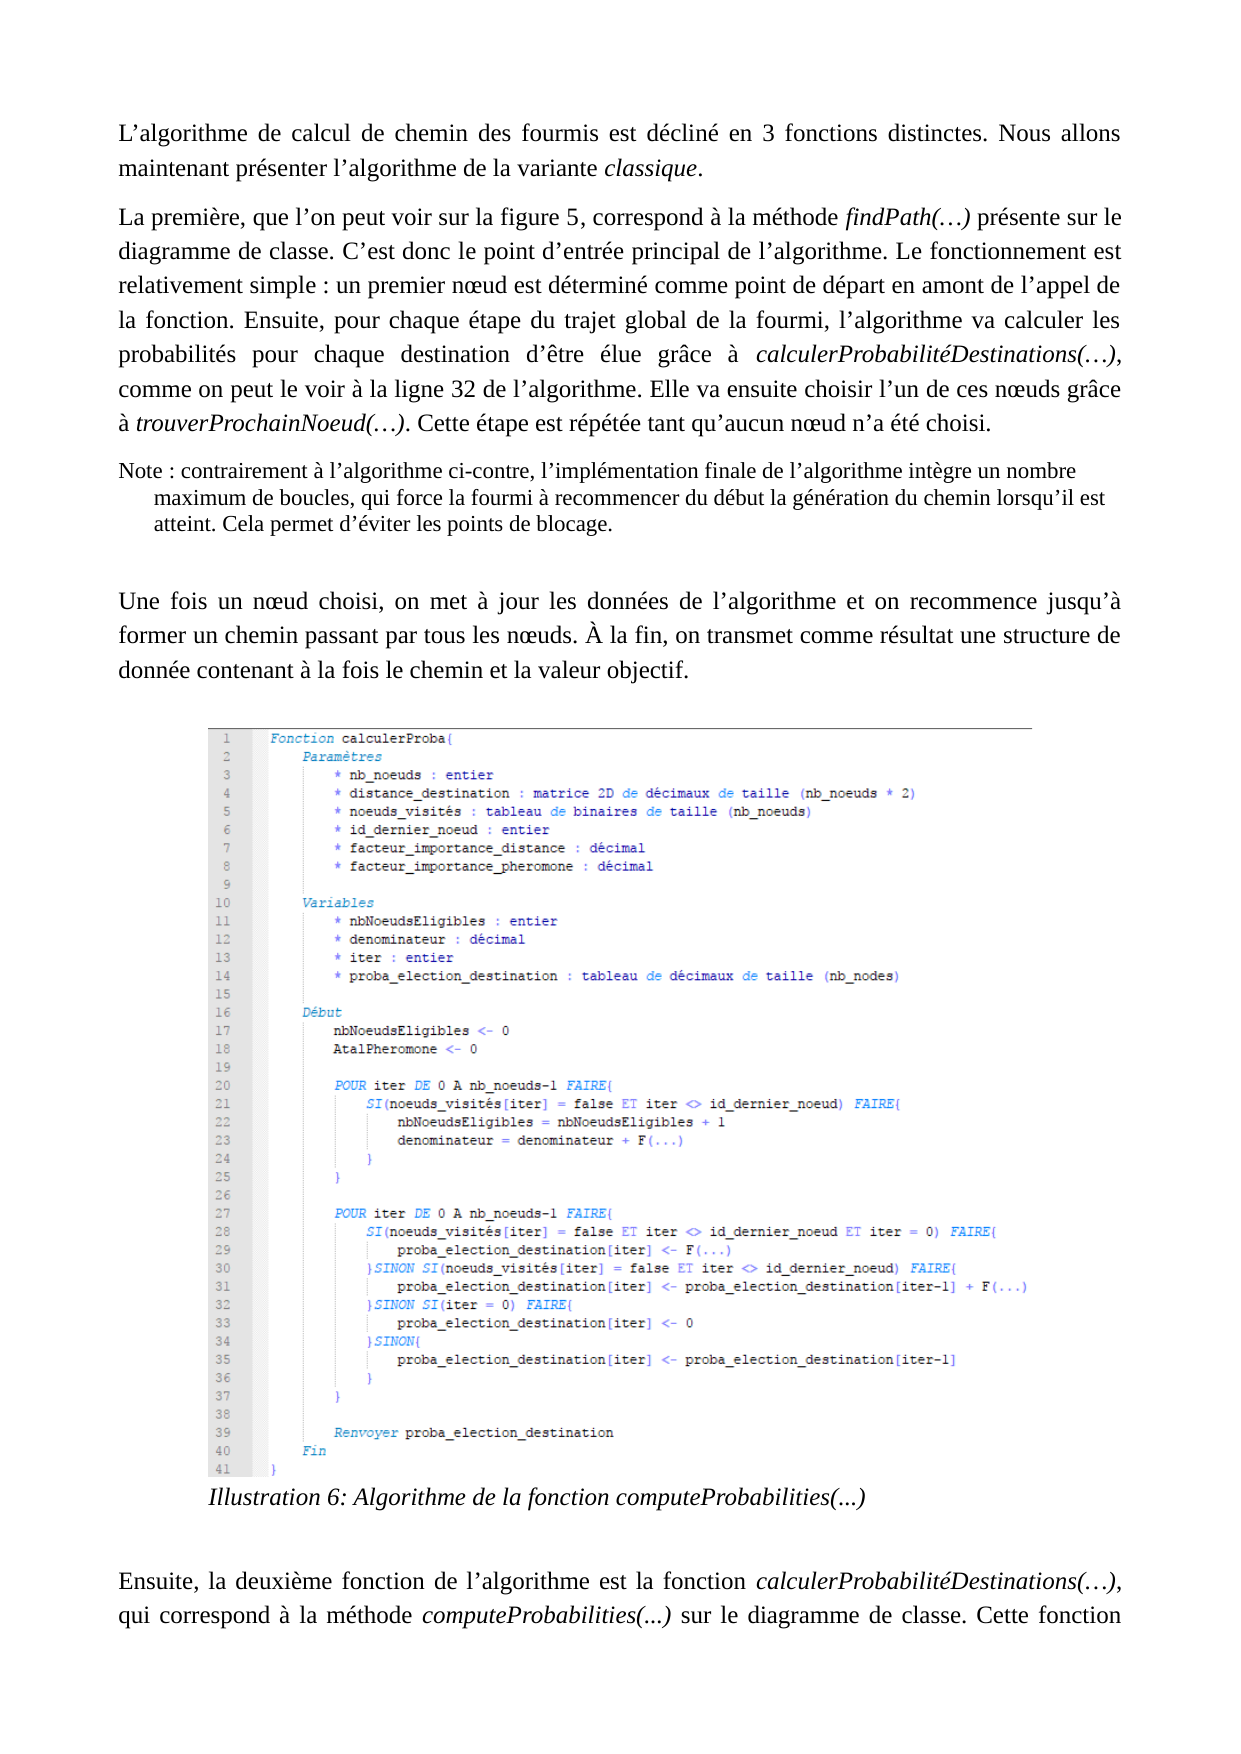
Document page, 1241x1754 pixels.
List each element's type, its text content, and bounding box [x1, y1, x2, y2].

text Ensuite, la deuxième fonction de l’algorithme est la fonction calculerProbabilitéDestinations(…), qui correspond à la méthode computeProbabilities(...) sur le diagramme de classe. Cette fonction [118, 1566, 1122, 1629]
text Une fois un nœud choisi, on met à jour les données de l’algorithme et on recommence jusqu’à former un chemin passant par tous les nœuds. À la fin, on transmet comme résultat une structure de donnée contenant à la fois le chemin et la valeur objectif. [118, 586, 1122, 683]
text Illustration 6: Algorithme de la fonction computeProbabilities(...) [208, 1477, 1032, 1511]
text L’algorithme de calcul de chemin des fourmis est décliné en 3 fonctions distinctes. Nous allons maintenant présenter l’algorithme de la variante classique. [118, 118, 1122, 181]
text Note : contrairement à l’algorithme ci-contre, l’implémentation finale de l’algorithme intègre un nombre maximum de boucles, qui force la fourmi à recommencer du début la génération du chemin lorsqu’il est atteint. Cela permet d’éviter les points de blocage. [118, 458, 1122, 537]
picture [208, 728, 1033, 1477]
text La première, que l’on peut voir sur la figure 5, correspond à la méthode findPath(…) présente sur le diagramme de classe. C’est donc le point d’entrée principal de l’algorithme. Le fonctionnement est relativement simple : un premier nœud est déterminé comme point de départ en amont de l’appel de la fonction. Ensuite, pour chaque étape du trajet global de la fourmi, l’algorithme va calculer les probabilités pour chaque destination d’être élue grâce à calculerProbabilitéDestinations(…), comme on peut le voir à la ligne 32 de l’algorithme. Elle va ensuite choisir l’un de ces nœuds grâce à trouverProchainNoeud(…). Cette étape est répétée tant qu’aucun nœud n’a été choisi. [118, 202, 1122, 437]
